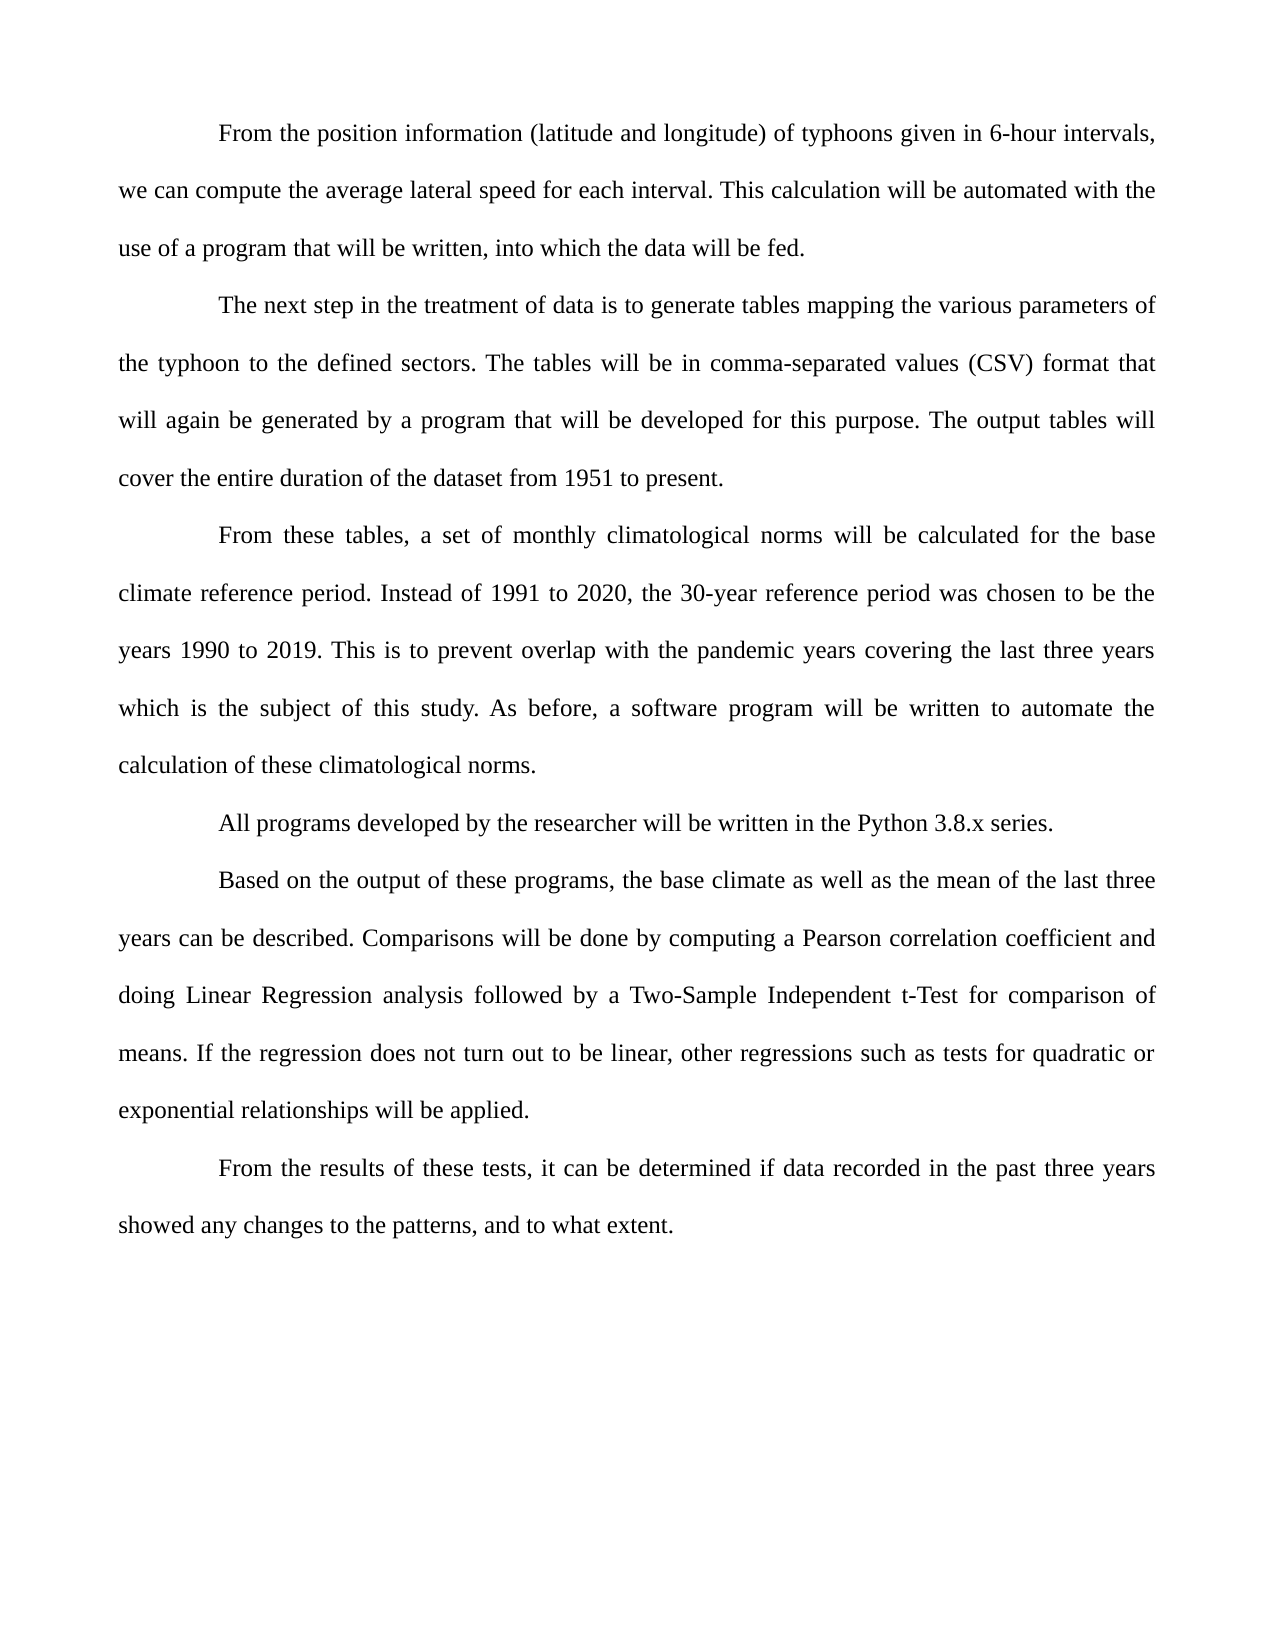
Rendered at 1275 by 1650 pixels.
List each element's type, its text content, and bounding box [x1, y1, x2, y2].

text From the results of these tests, it can be determined if data recorded in the past three years showed any changes to the patterns, and to what extent. [118, 1153, 1157, 1239]
text The next step in the treatment of data is to generate tables mapping the various parameters of the typhoon to the defined sectors. The tables will be in comma-separated values (CSV) format that will again be generated by a program that will be developed for this purpose. The output tables will cover the entire duration of the dataset from 1951 to present. [118, 291, 1157, 492]
text From the position information (latitude and longitude) of typhoons given in 6-hour intervals, we can compute the average lateral speed for each interval. This calculation will be automated with the use of a program that will be written, into which the data will be fed. [118, 118, 1157, 262]
text Based on the output of these programs, the base climate as well as the mean of the last three years can be described. Comparisons will be done by computing a Pearson correlation coefficient and doing Linear Regression analysis followed by a Two-Sample Independent t-Test for comparison of means. If the regression does not turn out to be linear, other regressions such as tests for quadratic or exponential relationships will be applied. [118, 866, 1157, 1124]
text All programs developed by the researcher will be written in the Python 3.8.x series. [118, 808, 1157, 837]
text From these tables, a set of monthly climatological norms will be calculated for the base climate reference period. Instead of 1991 to 2020, the 30-year reference period was chosen to be the years 1990 to 2019. This is to prevent overlap with the pandemic years covering the last three years which is the subject of this study. As before, a software program will be written to automate the calculation of these climatological norms. [118, 521, 1157, 779]
